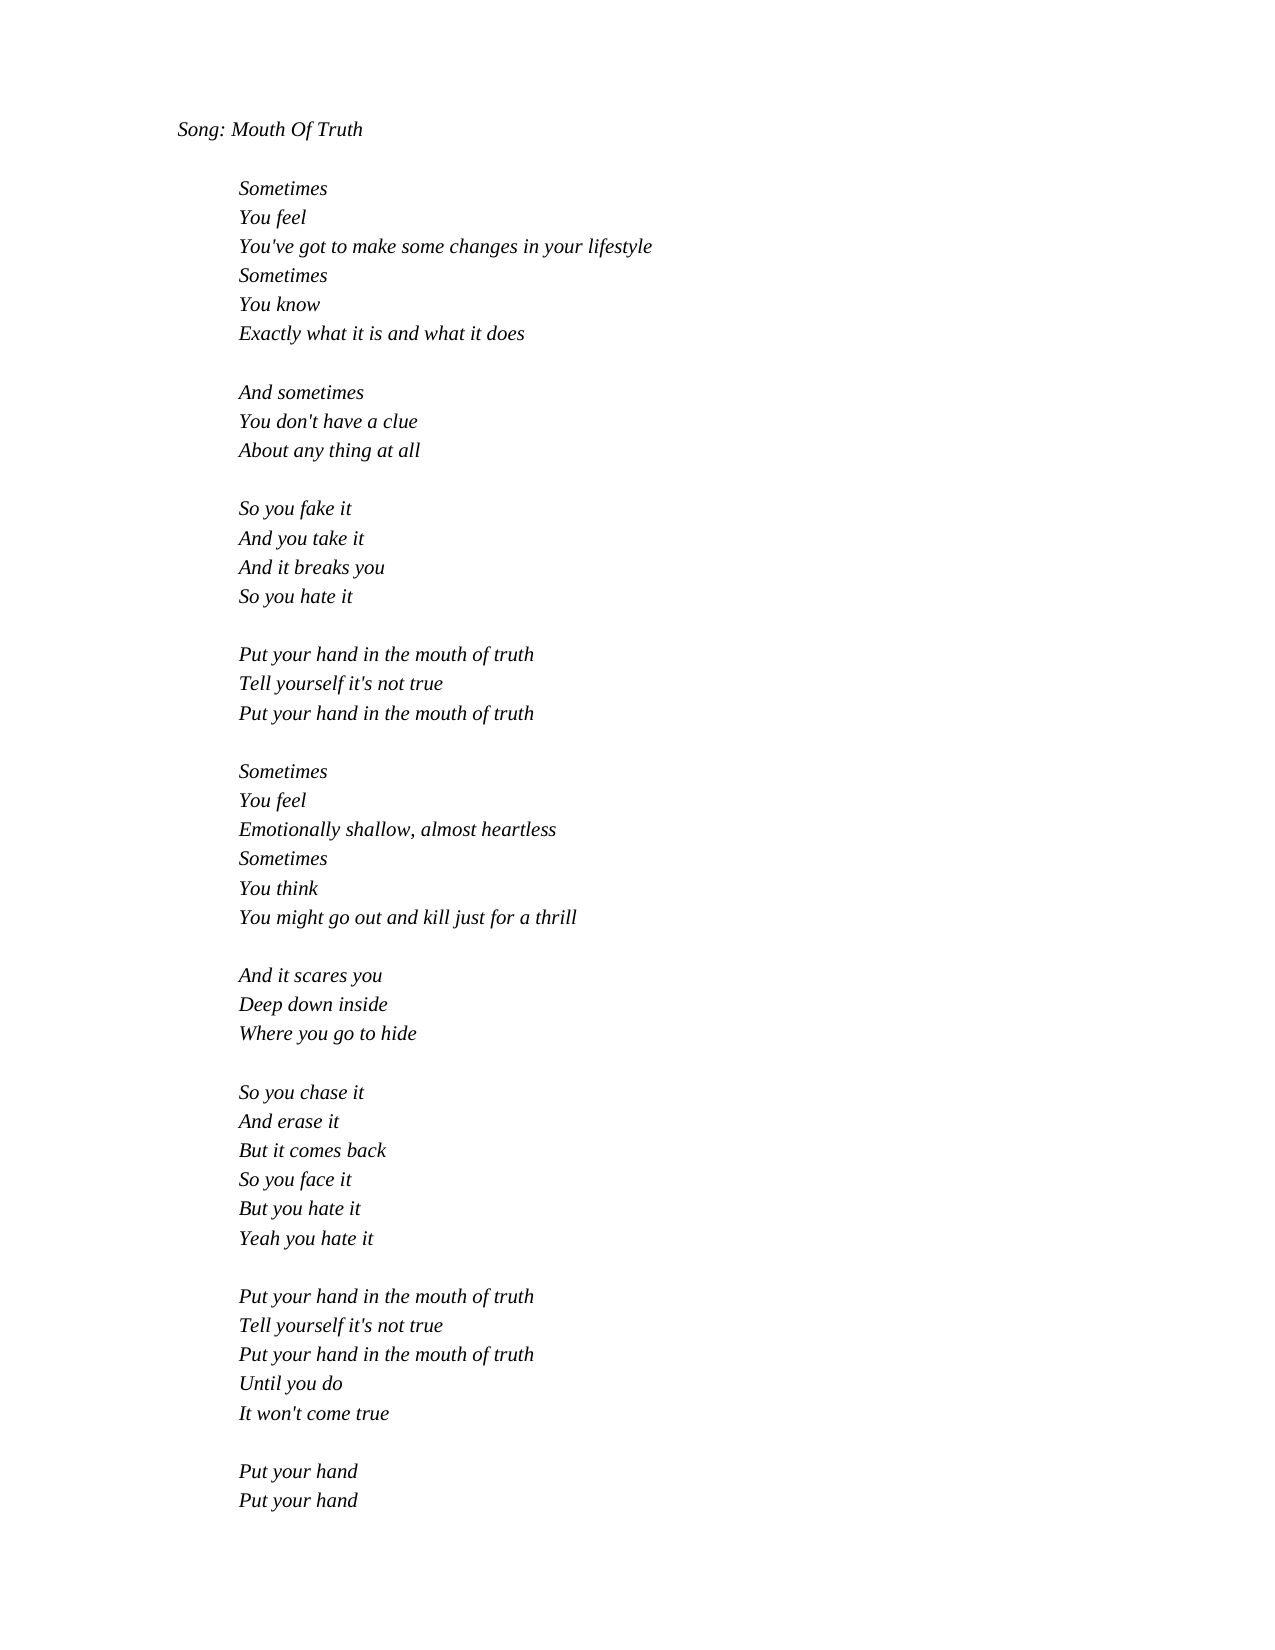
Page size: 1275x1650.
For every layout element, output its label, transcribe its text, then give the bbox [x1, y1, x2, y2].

text And erase it [341, 1110, 1186, 1133]
text Yeah you hate it [375, 1226, 1186, 1249]
text Put your hand in the mouth of truth [536, 701, 1186, 724]
text Sometimes [329, 264, 1186, 287]
text So you hate it [354, 585, 1186, 608]
text Sometimes [329, 176, 1186, 199]
text And sometimes [366, 381, 1186, 404]
text And it scares you [384, 964, 1186, 987]
text Emotionally shallow, almost heartless [558, 818, 1186, 841]
text Sometimes [329, 847, 1186, 870]
text Put your hand in the mouth of truth [536, 1285, 1186, 1308]
text Put your hand [359, 1489, 1186, 1512]
text And you take it [366, 526, 1186, 549]
text But it comes back [388, 1139, 1186, 1162]
text You know [322, 293, 1186, 316]
text So you chase it [366, 1081, 1186, 1104]
text Sometimes [329, 760, 1186, 783]
text So you fake it [353, 497, 1186, 520]
text Tell yourself it's not true [445, 672, 1186, 695]
text But you hate it [362, 1197, 1186, 1220]
text You feel [308, 789, 1186, 812]
text Where you go to hide [418, 1022, 1186, 1045]
text Song: Mouth Of Truth [365, 118, 1186, 141]
text And it breaks you [387, 556, 1186, 579]
text You think [319, 876, 1186, 899]
text Until you do [344, 1372, 1186, 1395]
text You might go out and kill just for a thrill [579, 906, 1186, 929]
text You don't have a clue [419, 410, 1186, 433]
text Deep down inside [389, 993, 1186, 1016]
text Exactly what it is and what it does [527, 322, 1186, 345]
text Put your hand in the mouth of truth [536, 643, 1186, 666]
text Put your hand [359, 1460, 1186, 1483]
text Tell yourself it's not true [445, 1314, 1186, 1337]
text Put your hand in the mouth of truth [536, 1343, 1186, 1366]
text About any thing at all [422, 439, 1186, 462]
text You feel [308, 206, 1186, 229]
text So you face it [353, 1168, 1186, 1191]
text You've got to make some changes in your lifestyle [654, 235, 1186, 258]
text It won't come true [391, 1401, 1186, 1424]
